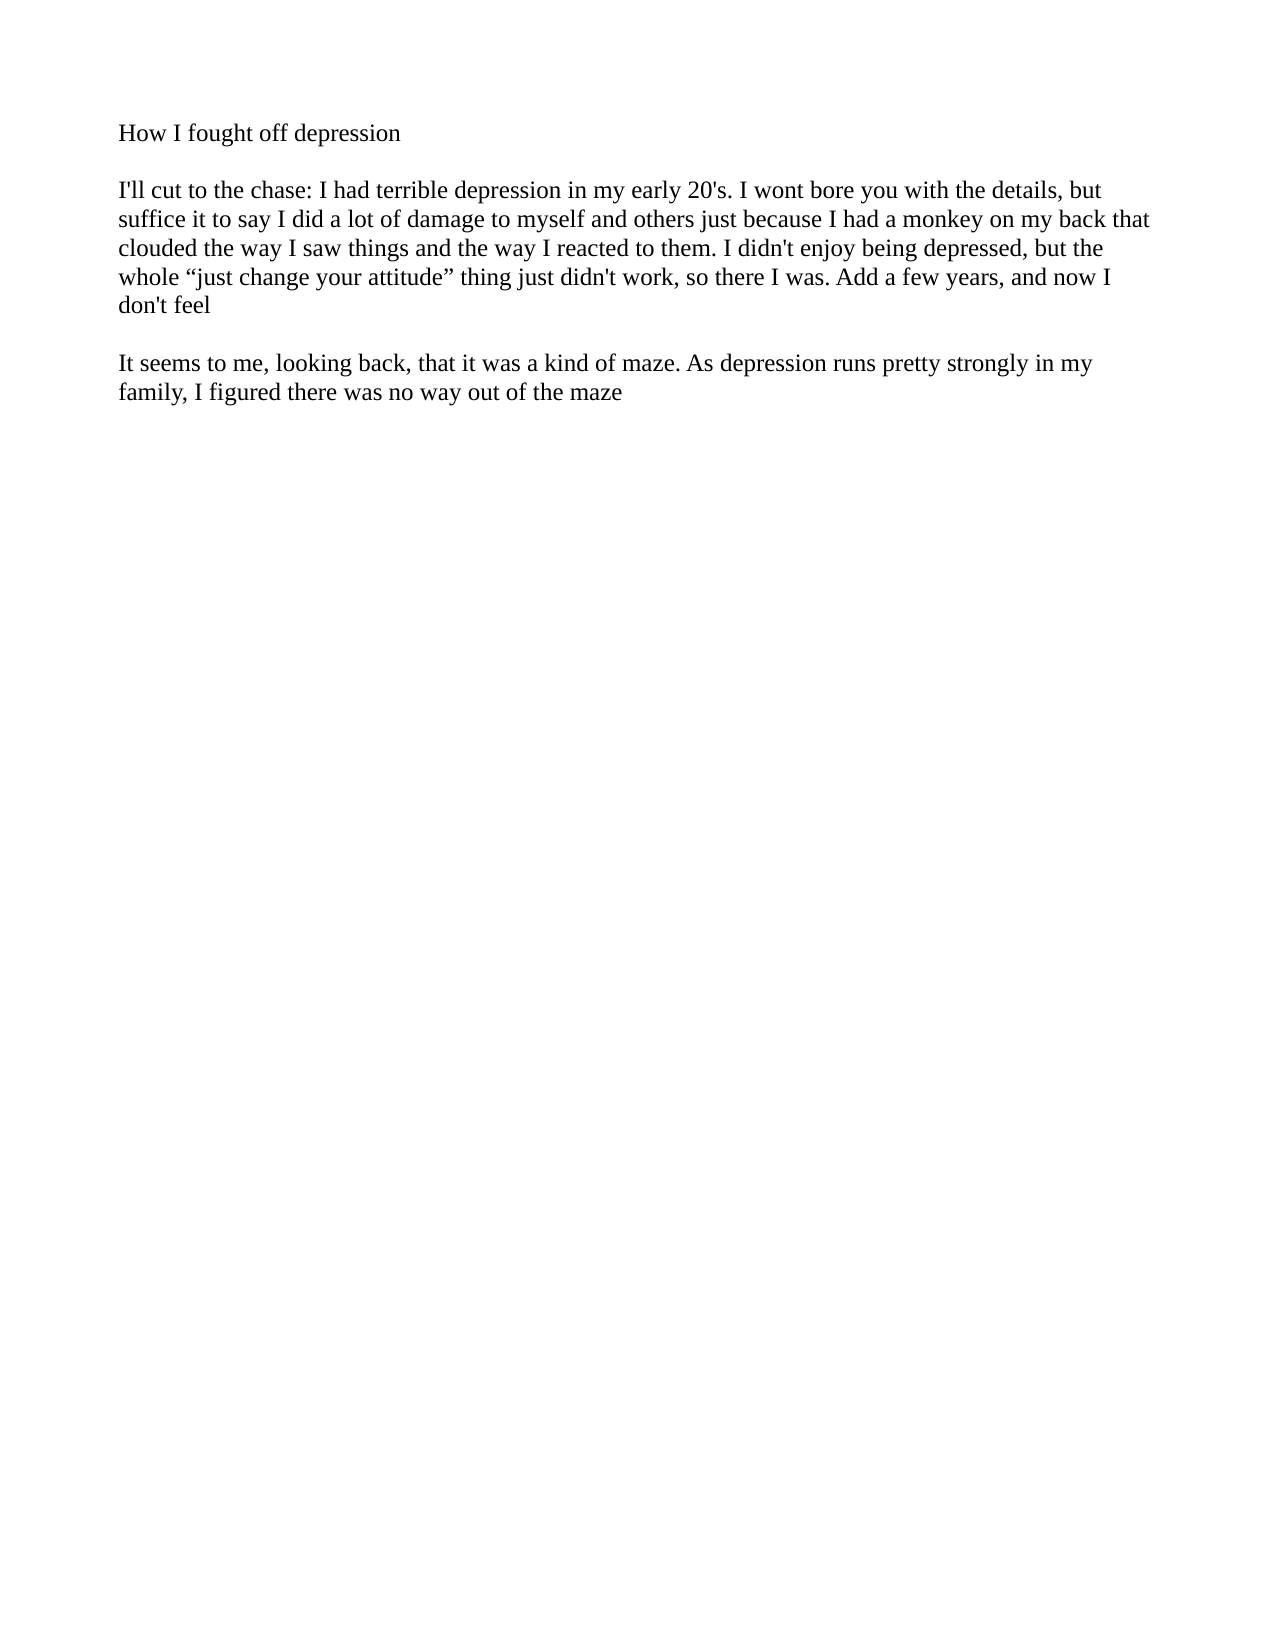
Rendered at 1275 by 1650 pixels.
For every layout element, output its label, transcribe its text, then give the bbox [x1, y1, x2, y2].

text How I fought off depression [118, 118, 1157, 147]
text It seems to me, looking back, that it was a kind of maze. As depression runs pretty strongly in my family, I figured there was no way out of the maze [118, 348, 1157, 406]
text I'll cut to the chase: I had terrible depression in my early 20's. I wont bore you with the details, but suffice it to say I did a lot of damage to myself and others just because I had a monkey on my back that clouded the way I saw things and the way I reacted to them. I didn't enjoy being depressed, but the whole “just change your attitude” thing just didn't work, so there I was. Add a few years, and now I don't feel [118, 176, 1157, 319]
